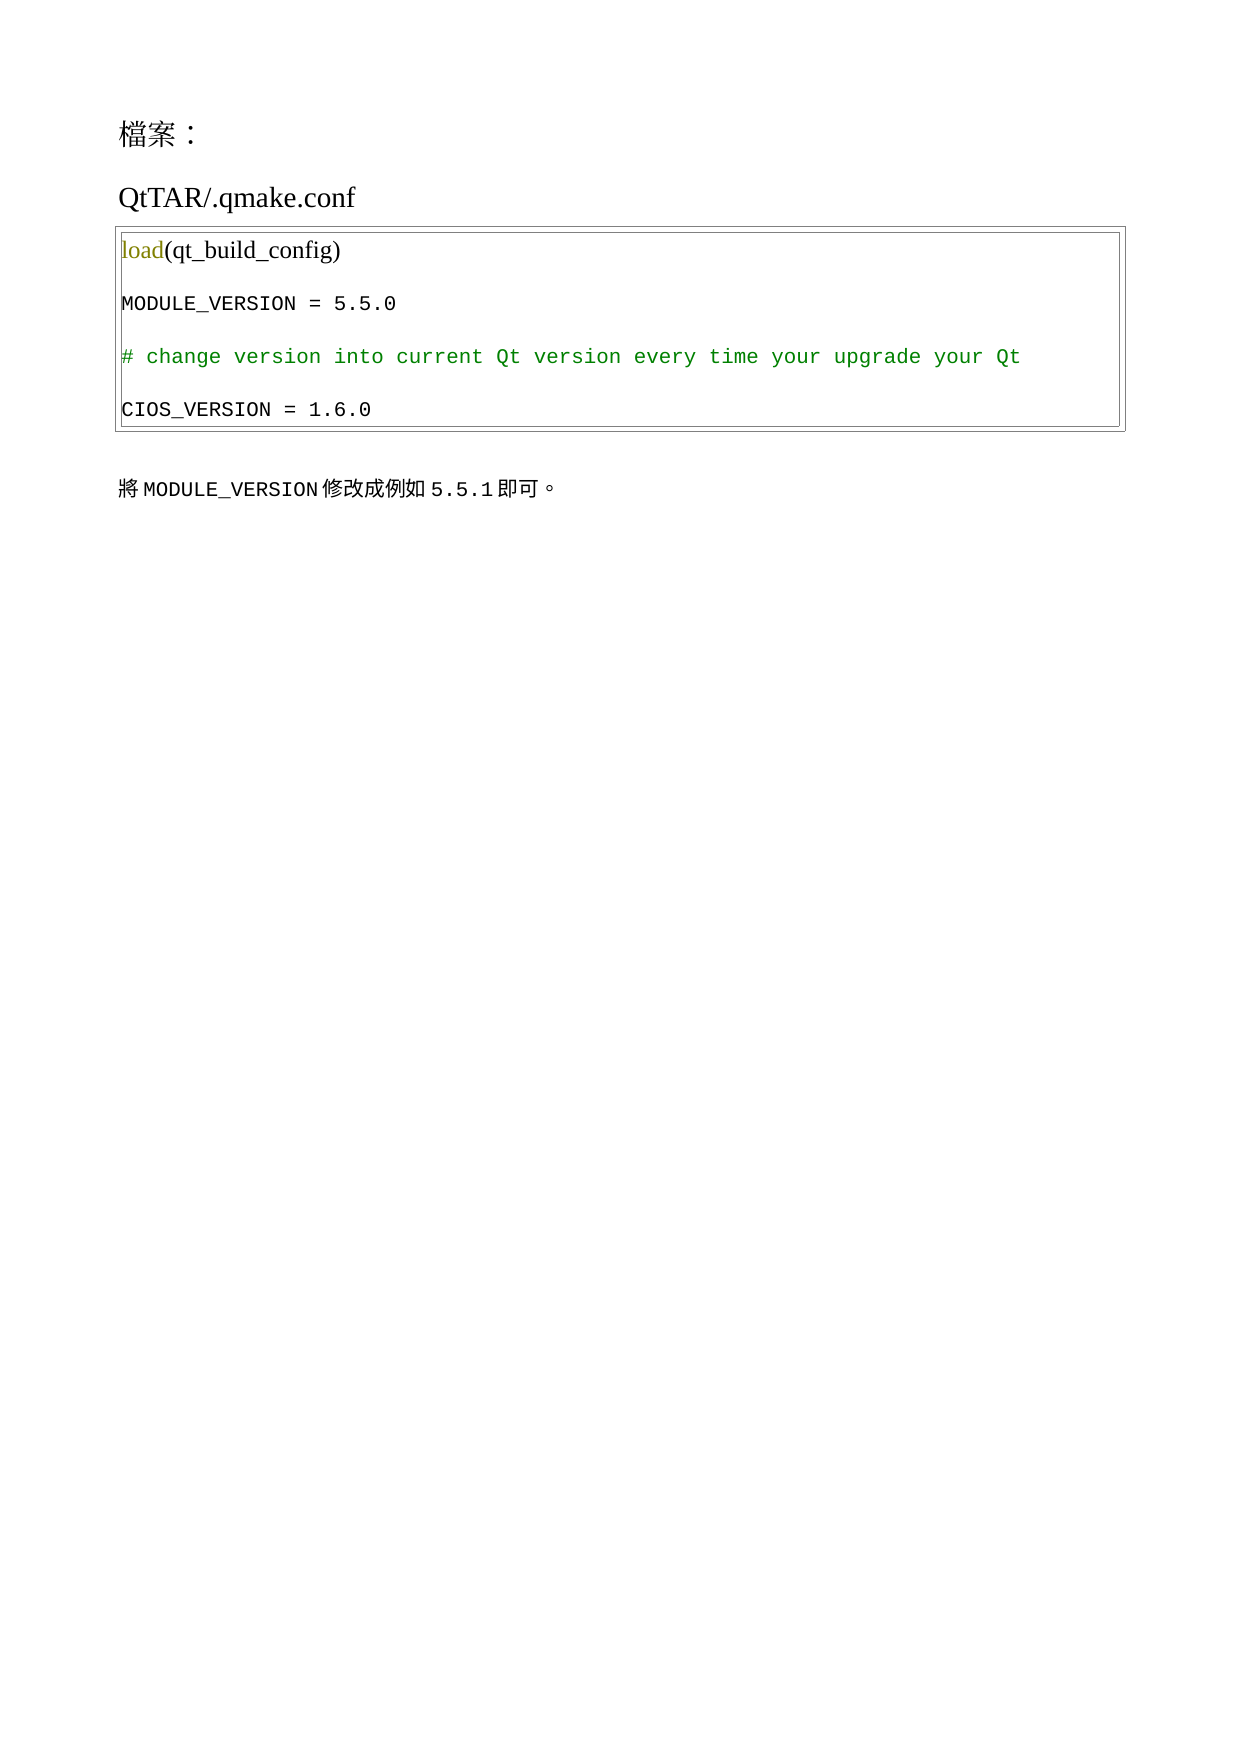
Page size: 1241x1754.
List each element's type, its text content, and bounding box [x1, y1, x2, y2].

text 檔案： QtTAR/.qmake.conf [118, 118, 1122, 214]
text 將MODULE_VERSION修改成例如5.5.1即可。 [118, 472, 1122, 503]
table_header load(qt_build_config) MODULE_VERSION = 5.5.0 # change version into current Qt version every time your upgrade your Qt CIOS_VERSION = 1.6.0 [118, 227, 1122, 426]
